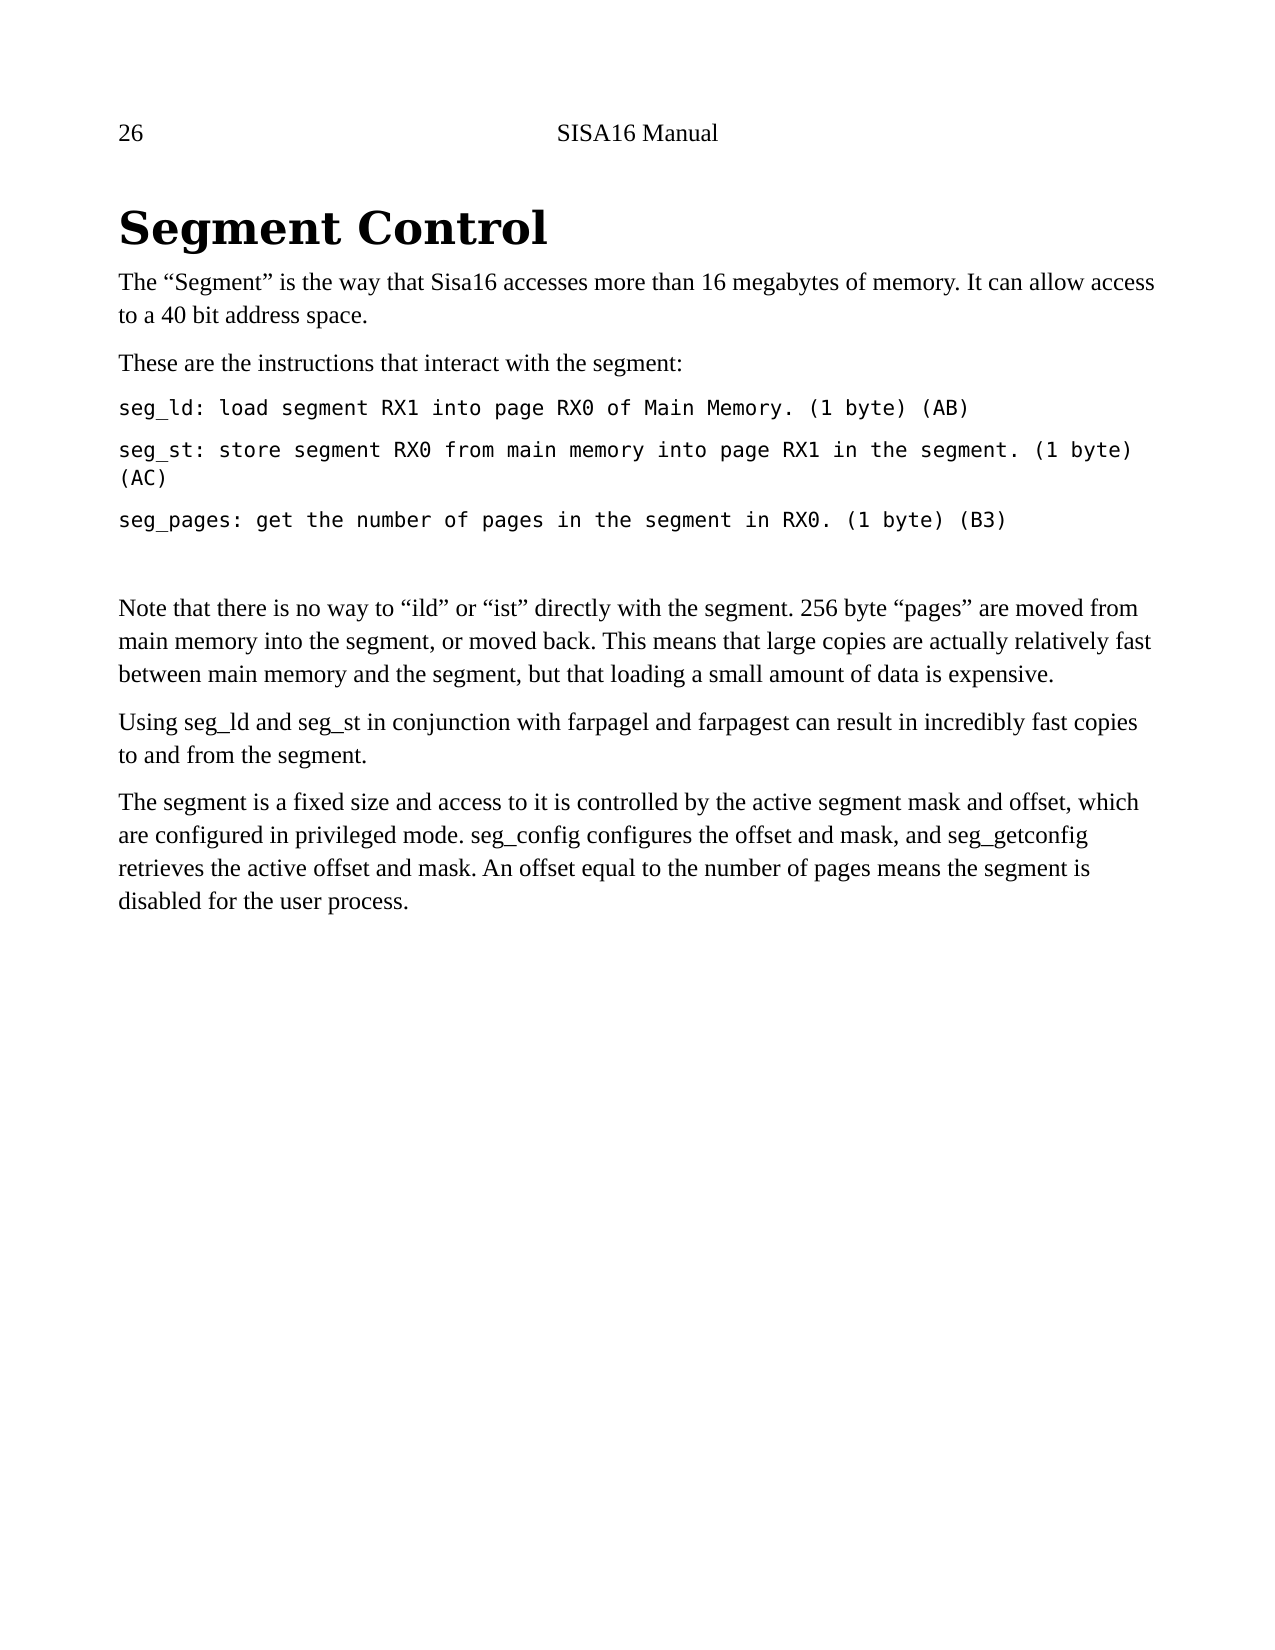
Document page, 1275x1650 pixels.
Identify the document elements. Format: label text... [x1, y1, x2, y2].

text The “Segment” is the way that Sisa16 accesses more than 16 megabytes of memory. It can allow access to a 40 bit address space. [118, 267, 1157, 329]
text These are the instructions that interact with the segment: [118, 348, 1157, 377]
text seg_pages: get the number of pages in the segment in RX0. (1 byte) (B3) [118, 508, 1157, 533]
text seg_ld: load segment RX1 into page RX0 of Main Memory. (1 byte) (AB) [118, 396, 1157, 420]
text Using seg_ld and seg_st in conjunction with farpagel and farpagest can result in incredibly fast copies to and from the segment. [118, 707, 1157, 768]
text seg_st: store segment RX0 from main memory into page RX1 in the segment. (1 byte) (AC) [118, 438, 1157, 490]
subtitle Segment Control [118, 202, 1157, 255]
text Note that there is no way to “ild” or “ist” directly with the segment. 256 byte “pages” are moved from main memory into the segment, or moved back. This means that large copies are actually relatively fast between main memory and the segment, but that loading a small amount of data is expensive. [118, 593, 1157, 688]
text The segment is a fixed size and access to it is controlled by the active segment mask and offset, which are configured in privileged mode. seg_config configures the offset and mask, and seg_getconfig retrieves the active offset and mask. An offset equal to the number of pages means the segment is disabled for the user process. [118, 787, 1157, 915]
